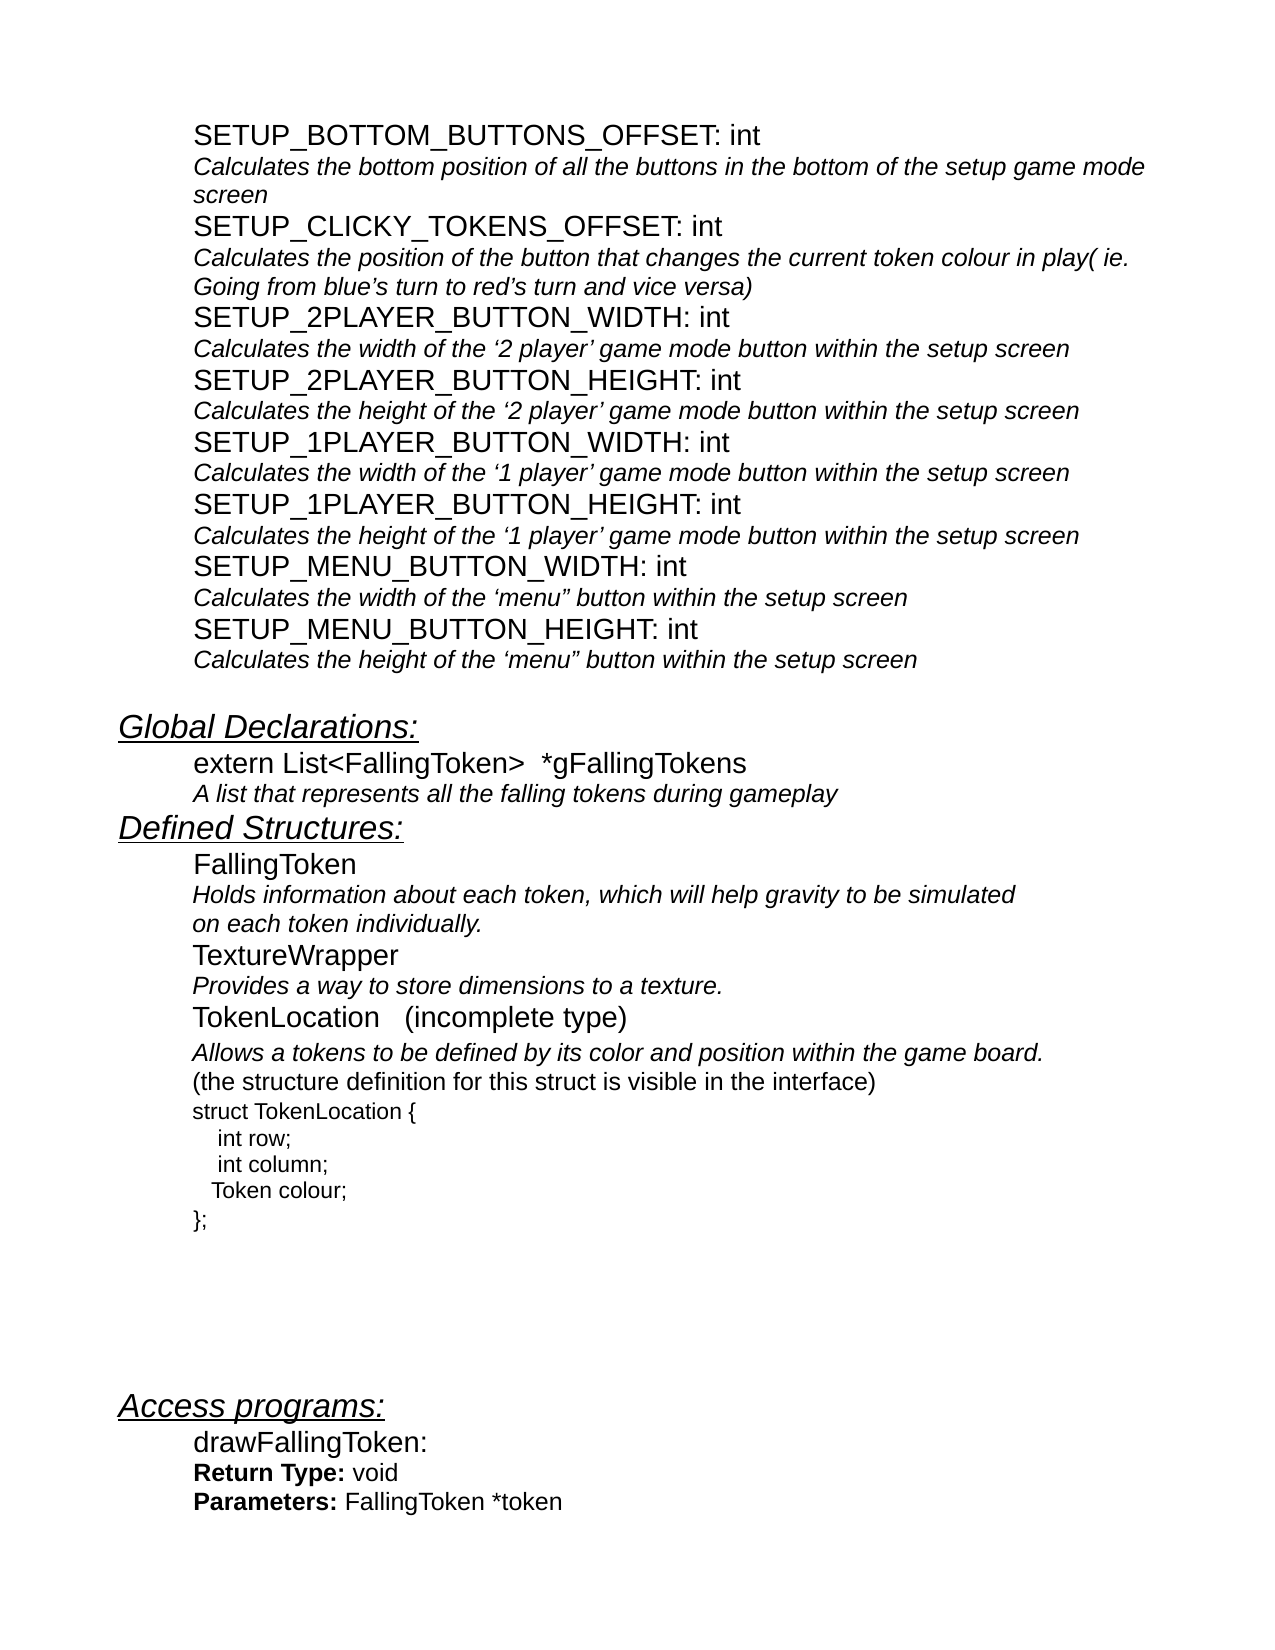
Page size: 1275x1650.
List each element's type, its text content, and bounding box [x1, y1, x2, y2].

text SETUP_2PLAYER_BUTTON_WIDTH: int Calculates the width of the ‘2 player’ game mode button within the setup screen [193, 300, 1157, 362]
text TokenLocation (incomplete type) Allows a tokens to be defined by its color and position within the game board. (the structure definition for this struct is visible in the interface) struct TokenLocation { [118, 1000, 1157, 1124]
text FallingToken Holds information about each token, which will help gravity to be simulated on each token individually. [118, 847, 1157, 938]
text SETUP_CLICKY_TOKENS_OFFSET: int Calculates the position of the button that changes the current token colour in play( ie. Going from blue’s turn to red’s turn and vice versa) [193, 209, 1157, 300]
text Access programs: [118, 1386, 1157, 1424]
text Defined Structures: [118, 808, 1157, 847]
text extern List<FallingToken> *gFallingTokens A list that represents all the falling tokens during gameplay [193, 746, 1157, 808]
text SETUP_1PLAYER_BUTTON_HEIGHT: int Calculates the height of the ‘1 player’ game mode button within the setup screen [193, 487, 1157, 549]
text SETUP_MENU_BUTTON_WIDTH: int Calculates the width of the ‘menu” button within the setup screen [193, 549, 1157, 612]
text int row; [118, 1124, 1157, 1151]
text Global Declarations: [118, 707, 1157, 746]
text drawFallingToken: Return Type: void Parameters: FallingToken *token [193, 1424, 1157, 1516]
text TextureWrapper Provides a way to store dimensions to a texture. [118, 938, 1157, 1000]
text SETUP_2PLAYER_BUTTON_HEIGHT: int Calculates the height of the ‘2 player’ game mode button within the setup screen [193, 362, 1157, 425]
text Token colour; [118, 1177, 1157, 1204]
text SETUP_BOTTOM_BUTTONS_OFFSET: int Calculates the bottom position of all the buttons in the bottom of the setup game mode screen [193, 118, 1157, 209]
text int column; [118, 1151, 1157, 1177]
text SETUP_1PLAYER_BUTTON_WIDTH: int Calculates the width of the ‘1 player’ game mode button within the setup screen [193, 425, 1157, 487]
text }; [118, 1204, 1157, 1232]
text SETUP_MENU_BUTTON_HEIGHT: int Calculates the height of the ‘menu” button within the setup screen [193, 612, 1157, 674]
